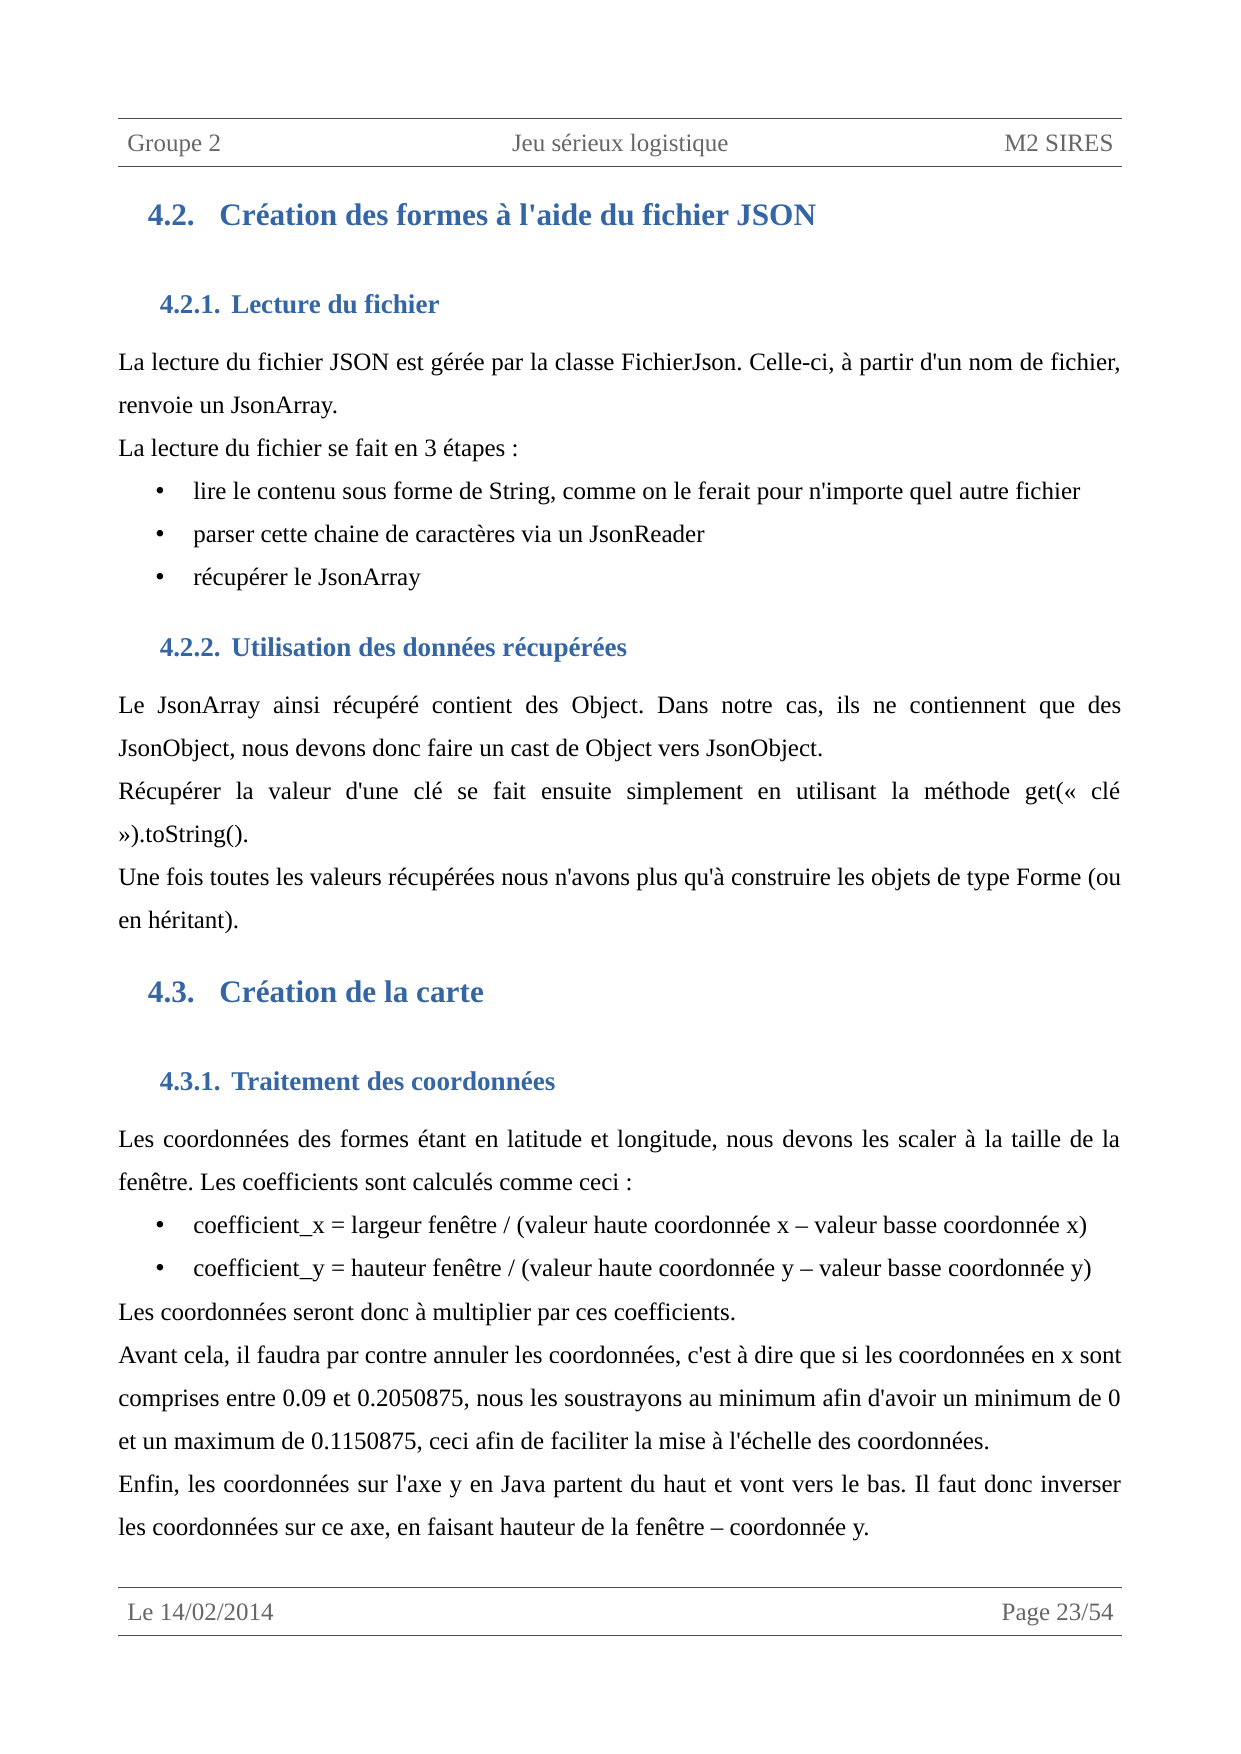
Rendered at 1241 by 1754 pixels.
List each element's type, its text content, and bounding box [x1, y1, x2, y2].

text La lecture du fichier se fait en 3 étapes : [118, 433, 1122, 462]
text Le JsonArray ainsi récupéré contient des Object. Dans notre cas, ils ne contiennent que des JsonObject, nous devons donc faire un cast de Object vers JsonObject. [118, 690, 1122, 762]
subtitle Utilisation des données récupérées [157, 631, 1122, 662]
text Avant cela, il faudra par contre annuler les coordonnées, c'est à dire que si les coordonnées en x sont comprises entre 0.09 et 0.2050875, nous les soustrayons au minimum afin d'avoir un minimum de 0 et un maximum de 0.1150875, ceci afin de faciliter la mise à l'échelle des coordonnées. [118, 1340, 1122, 1455]
subtitle Création des formes à l'aide du fichier JSON [145, 196, 1122, 232]
list lire le contenu sous forme de String, comme on le ferait pour n'importe quel autre fichier [156, 476, 1122, 505]
text Récupérer la valeur d'une clé se fait ensuite simplement en utilisant la méthode get(« clé »).toString(). [118, 776, 1122, 848]
subtitle Lecture du fichier [157, 288, 1122, 319]
text Enfin, les coordonnées sur l'axe y en Java partent du haut et vont vers le bas. Il faut donc inverser les coordonnées sur ce axe, en faisant hauteur de la fenêtre – coordonnée y. [118, 1469, 1122, 1541]
list coefficient_y = hauteur fenêtre / (valeur haute coordonnée y – valeur basse coordonnée y) [156, 1253, 1122, 1282]
text Les coordonnées des formes étant en latitude et longitude, nous devons les scaler à la taille de la fenêtre. Les coefficients sont calculés comme ceci : [118, 1124, 1122, 1196]
text Les coordonnées seront donc à multiplier par ces coefficients. [118, 1297, 1122, 1325]
list parser cette chaine de caractères via un JsonReader [156, 519, 1122, 548]
text Une fois toutes les valeurs récupérées nous n'avons plus qu'à construire les objets de type Forme (ou en héritant). [118, 862, 1122, 934]
text La lecture du fichier JSON est gérée par la classe FichierJson. Celle-ci, à partir d'un nom de fichier, renvoie un JsonArray. [118, 347, 1122, 419]
list coefficient_x = largeur fenêtre / (valeur haute coordonnée x – valeur basse coordonnée x) [156, 1210, 1122, 1239]
subtitle Traitement des coordonnées [157, 1065, 1122, 1096]
list récupérer le JsonArray [156, 562, 1122, 591]
subtitle Création de la carte [145, 973, 1122, 1009]
